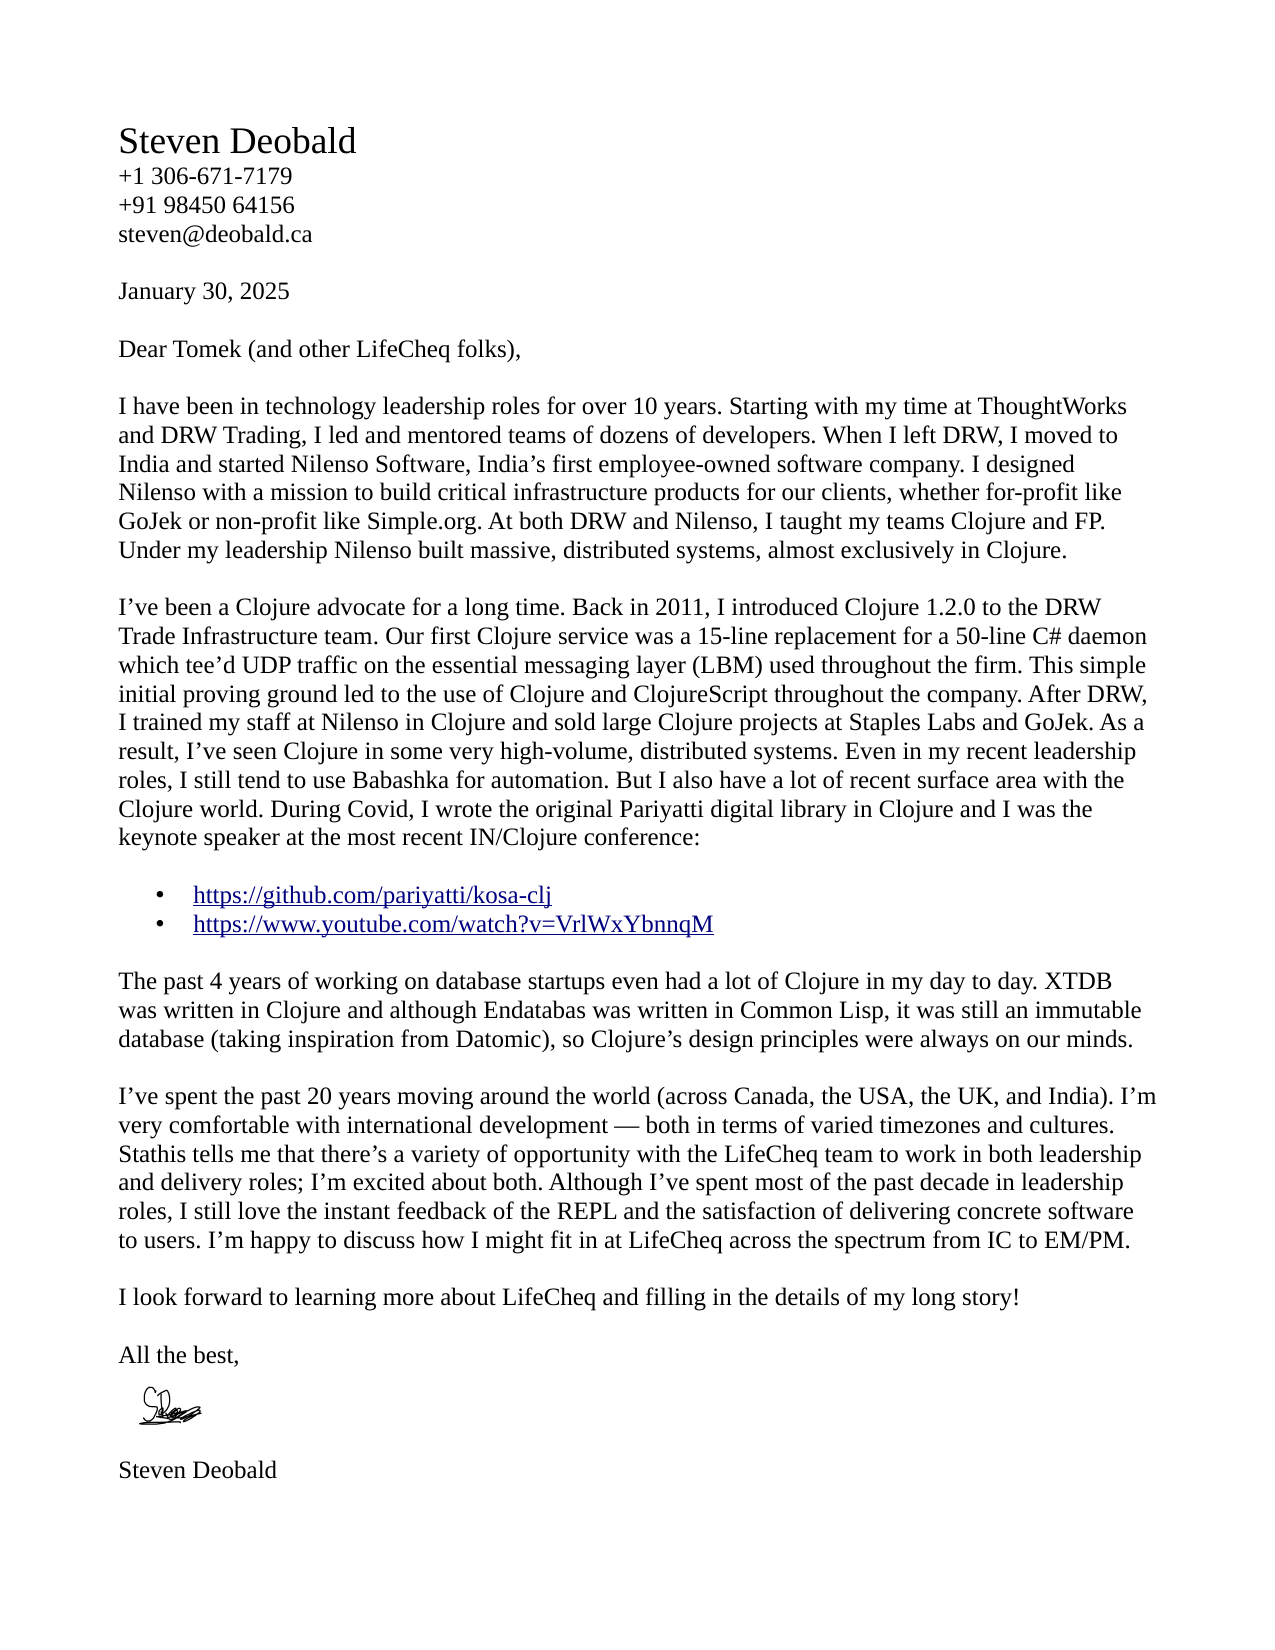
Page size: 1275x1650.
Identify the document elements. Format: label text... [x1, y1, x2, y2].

text Steven Deobald [118, 118, 1157, 161]
text The past 4 years of working on database startups even had a lot of Clojure in my day to day. XTDB was written in Clojure and although Endatabas was written in Common Lisp, it was still an immutable database (taking inspiration from Datomic), so Clojure’s design principles were always on our minds. [118, 966, 1157, 1052]
text +1 306-671-7179 [118, 161, 1157, 190]
picture [133, 1375, 208, 1449]
text I’ve spent the past 20 years moving around the world (across Canada, the USA, the UK, and India). I’m very comfortable with international development — both in terms of varied timezones and cultures. Stathis tells me that there’s a variety of opportunity with the LifeCheq team to work in both leadership and delivery roles; I’m excited about both. Although I’ve spent most of the past decade in leadership roles, I still love the instant feedback of the REPL and the satisfaction of delivering concrete software to users. I’m happy to discuss how I might fit in at LifeCheq across the spectrum from IC to EM/PM. [118, 1081, 1157, 1254]
text Steven Deobald [118, 1455, 1157, 1484]
text I have been in technology leadership roles for over 10 years. Starting with my time at ThoughtWorks and DRW Trading, I led and mentored teams of dozens of developers. When I left DRW, I moved to India and started Nilenso Software, India’s first employee-owned software company. I designed Nilenso with a mission to build critical infrastructure products for our clients, whether for-profit like GoJek or non-profit like Simple.org. At both DRW and Nilenso, I taught my teams Clojure and FP. Under my leadership Nilenso built massive, distributed systems, almost exclusively in Clojure. [118, 391, 1157, 564]
text steven@deobald.ca [118, 219, 1157, 247]
text January 30, 2025 [118, 276, 1157, 305]
list https://github.com/pariyatti/kosa-clj [156, 880, 1157, 909]
text Dear Tomek (and other LifeCheq folks), [118, 334, 1157, 362]
text All the best, [118, 1340, 1157, 1369]
list https://www.youtube.com/watch?v=VrlWxYbnnqM [156, 909, 1157, 937]
text I’ve been a Clojure advocate for a long time. Back in 2011, I introduced Clojure 1.2.0 to the DRW Trade Infrastructure team. Our first Clojure service was a 15-line replacement for a 50-line C# daemon which tee’d UDP traffic on the essential messaging layer (LBM) used throughout the firm. This simple initial proving ground led to the use of Clojure and ClojureScript throughout the company. After DRW, I trained my staff at Nilenso in Clojure and sold large Clojure projects at Staples Labs and GoJek. As a result, I’ve seen Clojure in some very high-volume, distributed systems. Even in my recent leadership roles, I still tend to use Babashka for automation. But I also have a lot of recent surface area with the Clojure world. During Covid, I wrote the original Pariyatti digital library in Clojure and I was the keynote speaker at the most recent IN/Clojure conference: [118, 592, 1157, 851]
text I look forward to learning more about LifeCheq and filling in the details of my long story! [118, 1282, 1157, 1311]
text +91 98450 64156 [118, 190, 1157, 219]
